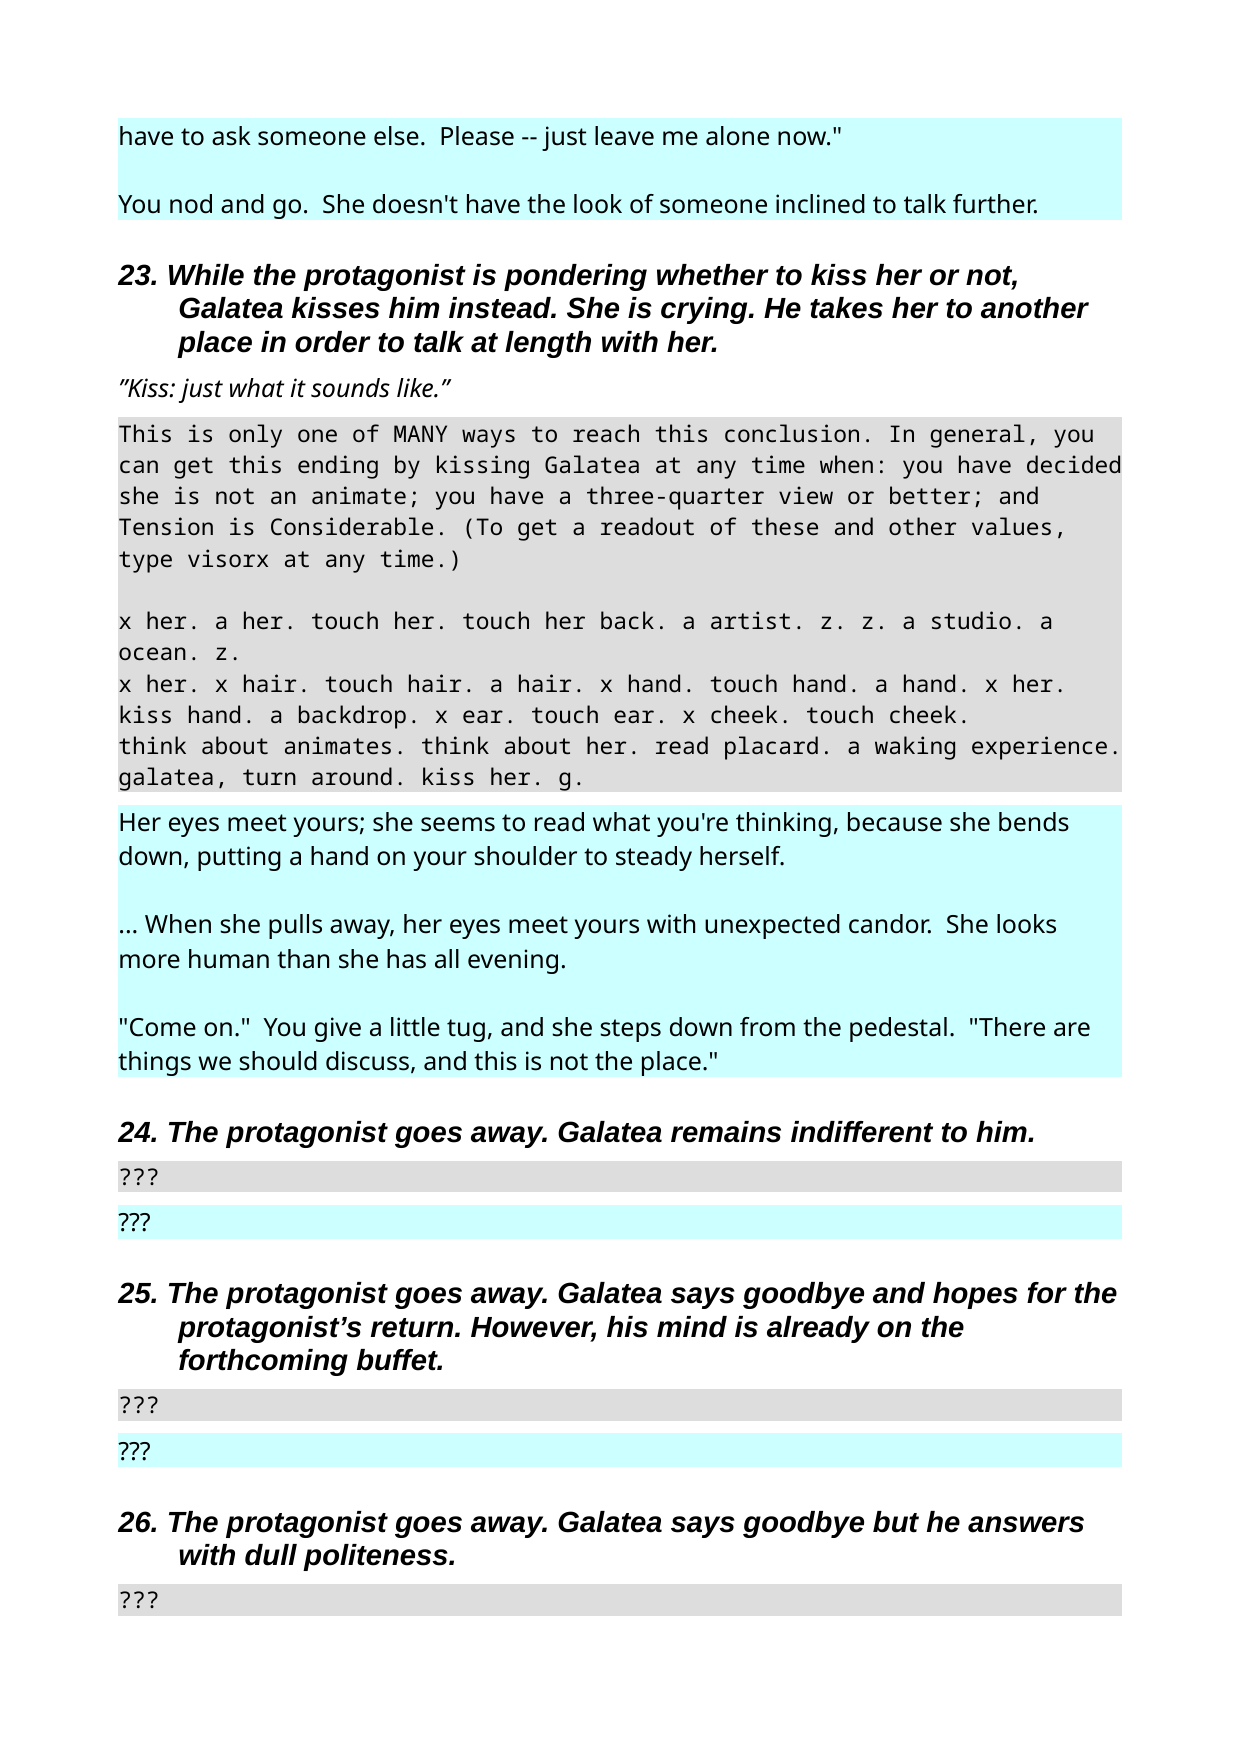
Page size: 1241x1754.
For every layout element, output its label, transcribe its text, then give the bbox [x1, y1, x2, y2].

text ??? [118, 1433, 1122, 1467]
subtitle 24. The protagonist goes away. Galatea remains indifferent to him. [118, 1115, 1122, 1148]
text ??? [118, 1161, 1122, 1192]
text ??? [118, 1584, 1122, 1616]
subtitle 23. While the protagonist is pondering whether to kiss her or not, Galatea kisses him instead. She is crying. He takes her to another place in order to talk at length with her. [118, 258, 1122, 358]
subtitle 25. The protagonist goes away. Galatea says goodbye and hopes for the protagonist’s return. However, his mind is already on the forthcoming buffet. [118, 1276, 1122, 1377]
text Her eyes meet yours; she seems to read what you're thinking, because she bends down, putting a hand on your shoulder to steady herself. ... When she pulls away, her eyes meet yours with unexpected candor. She looks more human than she has all evening. "Come on." You give a little tug, and she steps down from the pedestal. "There are things we should discuss, and this is not the place." [118, 805, 1122, 1077]
text This is only one of MANY ways to reach this conclusion. In general, you can get this ending by kissing Galatea at any time when: you have decided she is not an animate; you have a three-quarter view or better; and Tension is Considerable. (To get a readout of these and other values, type visorx at any time.) x her. a her. touch her. touch her back. a artist. z. z. a studio. a ocean. z. x her. x hair. touch hair. a hair. x hand. touch hand. a hand. x her. kiss hand. a backdrop. x ear. touch ear. x cheek. touch cheek. think about animates. think about her. read placard. a waking experience. galatea, turn around. kiss her. g. [118, 417, 1122, 792]
text ??? [118, 1205, 1122, 1239]
subtitle 26. The protagonist goes away. Galatea says goodbye but he answers with dull politeness. [118, 1505, 1122, 1572]
text ??? [118, 1389, 1122, 1421]
text ”Kiss: just what it sounds like.” [118, 371, 1122, 405]
text have to ask someone else. Please -- just leave me alone now." You nod and go. She doesn't have the look of someone inclined to talk further. [118, 118, 1122, 220]
